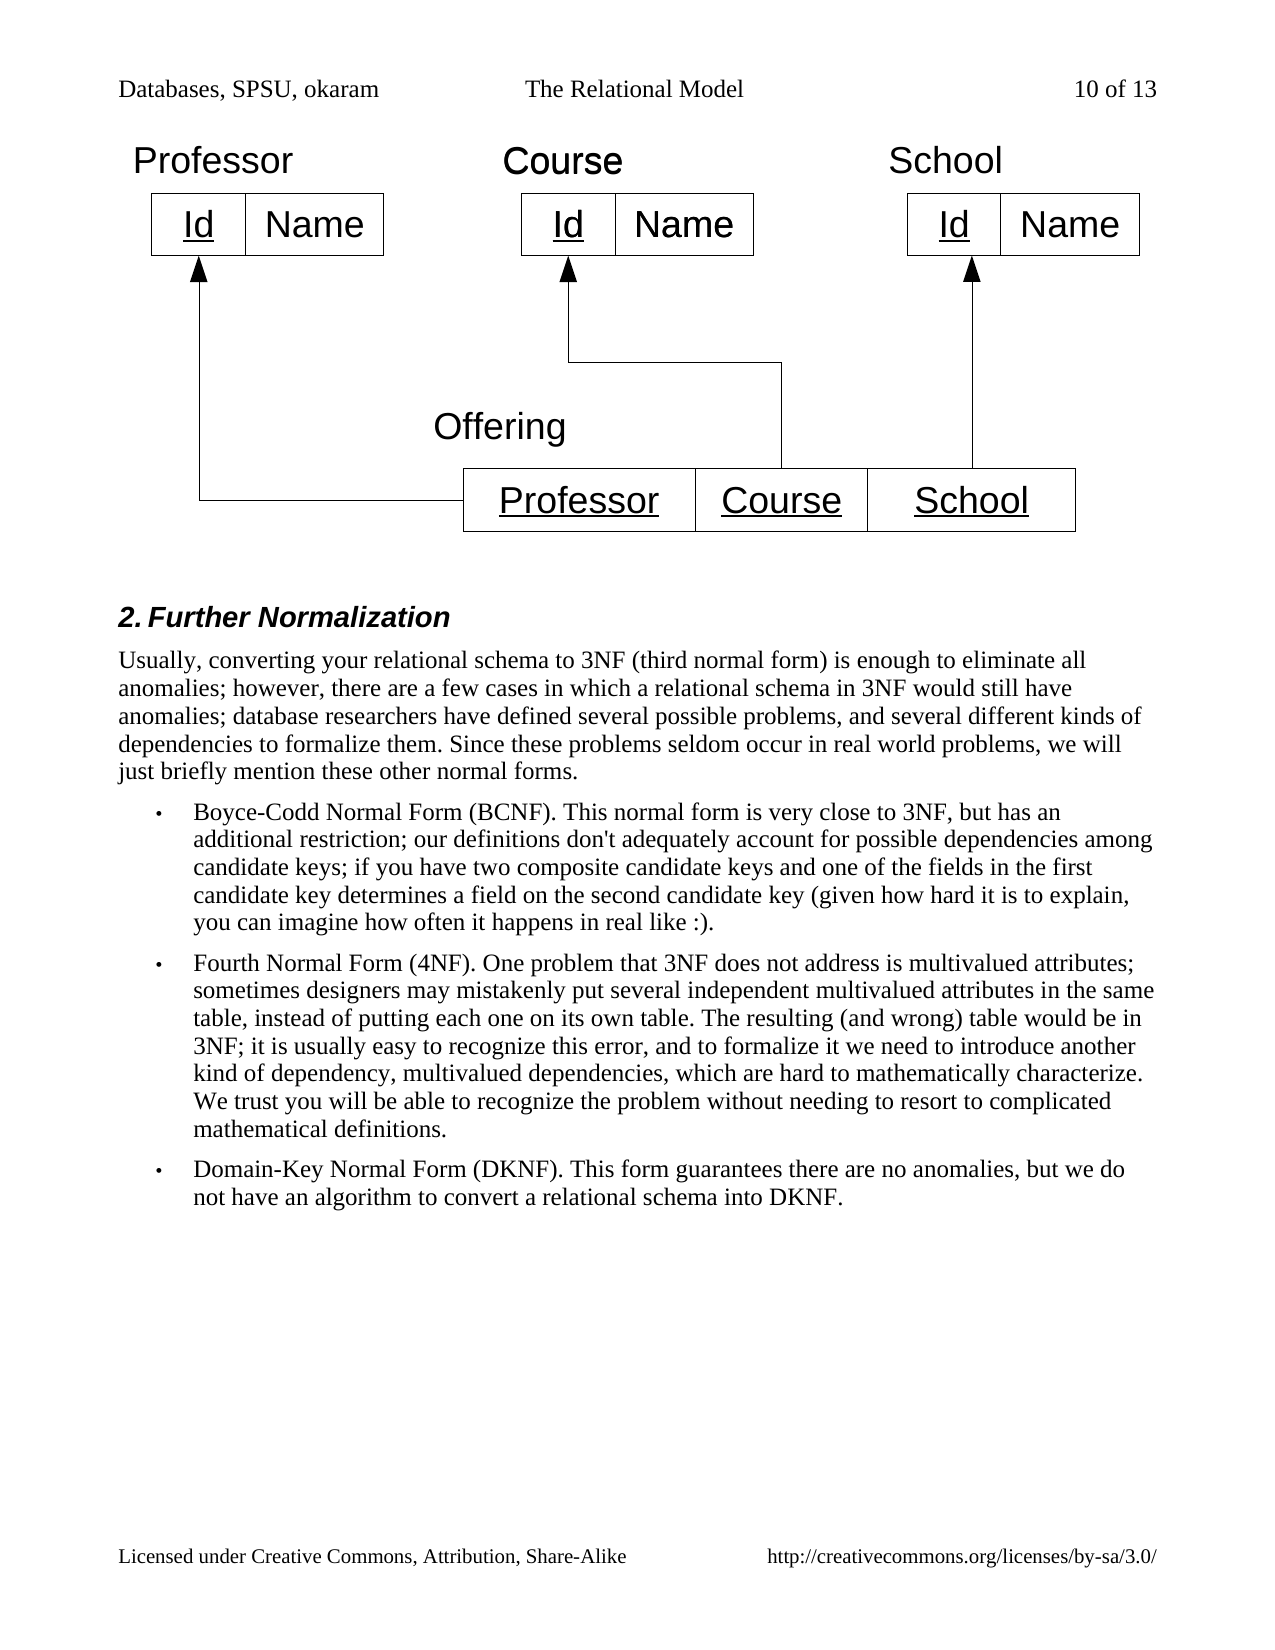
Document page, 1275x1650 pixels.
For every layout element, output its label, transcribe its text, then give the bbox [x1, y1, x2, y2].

text Usually, converting your relational schema to 3NF (third normal form) is enough to eliminate all anomalies; however, there are a few cases in which a relational schema in 3NF would still have anomalies; database researchers have defined several possible problems, and several different kinds of dependencies to formalize them. Since these problems seldom occur in real world problems, we will just briefly mention these other normal forms. [118, 647, 1157, 785]
subtitle Further Normalization [118, 601, 1157, 634]
list Boyce-Codd Normal Form (BCNF). This normal form is very close to 3NF, but has an additional restriction; our definitions don't adequately account for possible dependencies among candidate keys; if you have two composite candidate keys and one of the fields in the first candidate key determines a field on the second candidate key (given how hard it is to explain, you can imagine how often it happens in real like :). [156, 798, 1157, 936]
list Domain-Key Normal Form (DKNF). This form guarantees there are no anomalies, but we do not have an algorithm to convert a relational schema into DKNF. [156, 1155, 1157, 1211]
list Fourth Normal Form (4NF). One problem that 3NF does not address is multivalued attributes; sometimes designers may mistakenly put several independent multivalued attributes in the same table, instead of putting each one on its own table. The resulting (and wrong) table would be in 3NF; it is usually easy to recognize this error, and to formalize it we need to introduce another kind of dependency, multivalued dependencies, which are hard to mathematically characterize. We trust you will be able to recognize the problem without needing to resort to complicated mathematical definitions. [156, 949, 1157, 1143]
